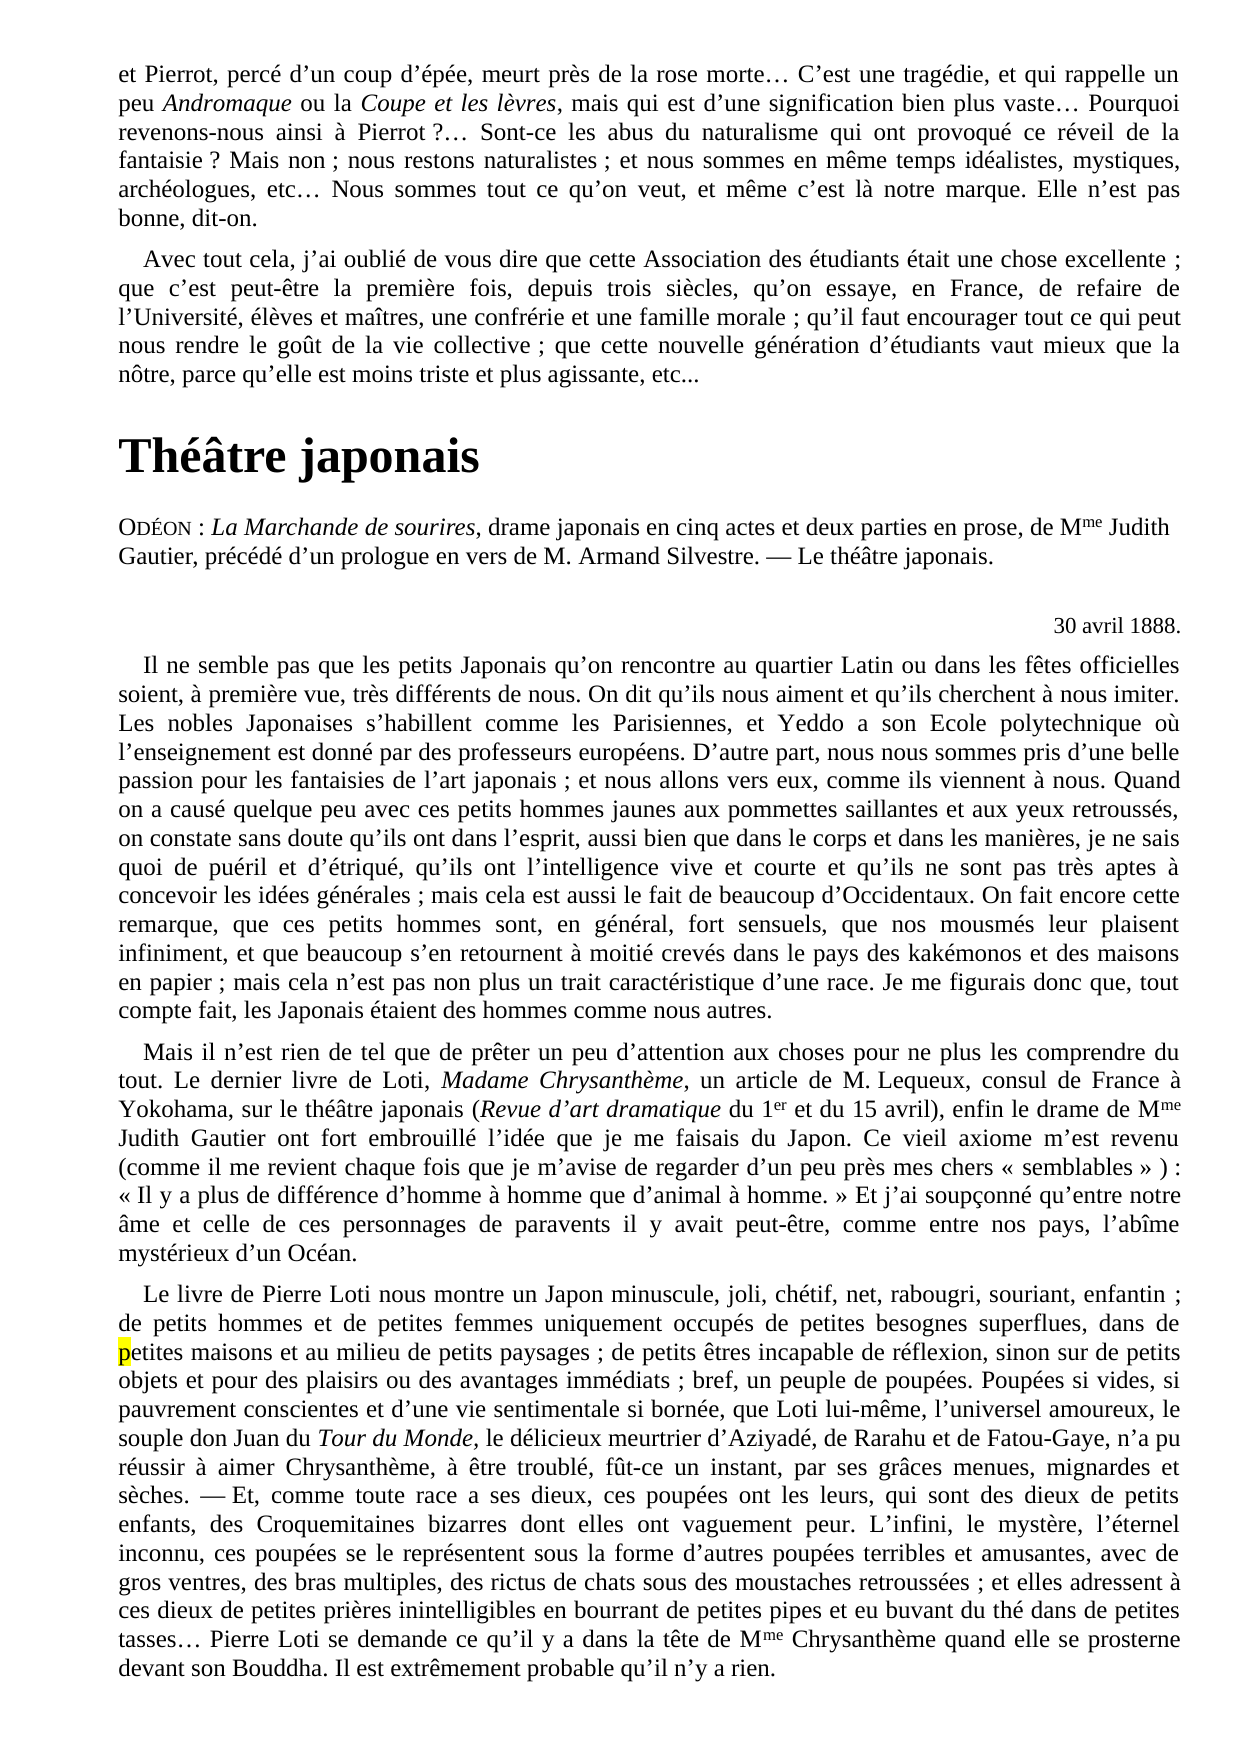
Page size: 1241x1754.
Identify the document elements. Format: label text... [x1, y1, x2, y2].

text Mais il n’est rien de tel que de prêter un peu d’attention aux choses pour ne plus les comprendre du tout. Le dernier livre de Loti, Madame Chrysanthème, un article de M. Lequeux, consul de France à Yokohama, sur le théâtre japonais (Revue d’art dramatique du 1er et du 15 avril), enfin le drame de Mme Judith Gautier ont fort embrouillé l’idée que je me faisais du Japon. Ce vieil axiome m’est revenu (comme il me revient chaque fois que je m’avise de regarder d’un peu près mes chers « semblables » ) : « Il y a plus de différence d’homme à homme que d’animal à homme. » Et j’ai soupçonné qu’entre notre âme et celle de ces personnages de paravents il y avait peut-être, comme entre nos pays, l’abîme mystérieux d’un Océan. [118, 1037, 1181, 1267]
text 30 avril 1888. [118, 612, 1181, 638]
text Il ne semble pas que les petits Japonais qu’on rencontre au quartier Latin ou dans les fêtes officielles soient, à première vue, très différents de nous. On dit qu’ils nous aiment et qu’ils cherchent à nous imiter. Les nobles Japonaises s’habillent comme les Parisiennes, et Yeddo a son Ecole polytechnique où l’enseignement est donné par des professeurs européens. D’autre part, nous nous sommes pris d’une belle passion pour les fantaisies de l’art japonais ; et nous allons vers eux, comme ils viennent à nous. Quand on a causé quelque peu avec ces petits hommes jaunes aux pommettes saillantes et aux yeux retroussés, on constate sans doute qu’ils ont dans l’esprit, aussi bien que dans le corps et dans les manières, je ne sais quoi de puéril et d’étriqué, qu’ils ont l’intelligence vive et courte et qu’ils ne sont pas très aptes à concevoir les idées générales ; mais cela est aussi le fait de beaucoup d’Occidentaux. On fait encore cette remarque, que ces petits hommes sont, en général, fort sensuels, que nos mousmés leur plaisent infiniment, et que beaucoup s’en retournent à moitié crevés dans le pays des kakémonos et des maisons en papier ; mais cela n’est pas non plus un trait caractéristique d’une race. Je me figurais donc que, tout compte fait, les Japonais étaient des hommes comme nous autres. [118, 651, 1181, 1024]
text Le livre de Pierre Loti nous montre un Japon minuscule, joli, chétif, net, rabougri, souriant, enfantin ; de petits hommes et de petites femmes uniquement occupés de petites besognes superflues, dans de petites maisons et au milieu de petits paysages ; de petits êtres incapable de réflexion, sinon sur de petits objets et pour des plaisirs ou des avantages immédiats ; bref, un peuple de poupées. Poupées si vides, si pauvrement conscientes et d’une vie sentimentale si bornée, que Loti lui-même, l’universel amoureux, le souple don Juan du Tour du Monde, le délicieux meurtrier d’Aziyadé, de Rarahu et de Fatou-Gaye, n’a pu réussir à aimer Chrysanthème, à être troublé, fût-ce un instant, par ses grâces menues, mignardes et sèches. — Et, comme toute race a ses dieux, ces poupées ont les leurs, qui sont des dieux de petits enfants, des Croquemitaines bizarres dont elles ont vaguement peur. L’infini, le mystère, l’éternel inconnu, ces poupées se le représentent sous la forme d’autres poupées terribles et amusantes, avec de gros ventres, des bras multiples, des rictus de chats sous des moustaches retroussées ; et elles adressent à ces dieux de petites prières inintelligibles en bourrant de petites pipes et eu buvant du thé dans de petites tasses… Pierre Loti se demande ce qu’il y a dans la tête de Mme Chrysanthème quand elle se prosterne devant son Bouddha. Il est extrêmement probable qu’il n’y a rien. [118, 1279, 1181, 1682]
subtitle Théâtre japonais [118, 425, 1181, 483]
text Odéon : La Marchande de sourires, drame japonais en cinq actes et deux parties en prose, de Mme Judith Gautier, précédé d’un prologue en vers de M. Armand Silvestre. — Le théâtre japonais. [118, 512, 1181, 570]
text Avec tout cela, j’ai oublié de vous dire que cette Association des étudiants était une chose excellente ; que c’est peut-être la première fois, depuis trois siècles, qu’on essaye, en France, de refaire de l’Université, élèves et maîtres, une confrérie et une famille morale ; qu’il faut encourager tout ce qui peut nous rendre le goût de la vie collective ; que cette nouvelle génération d’étudiants vaut mieux que la nôtre, parce qu’elle est moins triste et plus agissante, etc... [118, 244, 1181, 388]
text et Pierrot, percé d’un coup d’épée, meurt près de la rose morte… C’est une tragédie, et qui rappelle un peu Andromaque ou la Coupe et les lèvres, mais qui est d’une signification bien plus vaste… Pourquoi revenons-nous ainsi à Pierrot ?… Sont-ce les abus du naturalisme qui ont provoqué ce réveil de la fantaisie ? Mais non ; nous restons naturalistes ; et nous sommes en même temps idéalistes, mystiques, archéologues, etc… Nous sommes tout ce qu’on veut, et même c’est là notre marque. Elle n’est pas bonne, dit-on. [118, 59, 1181, 232]
